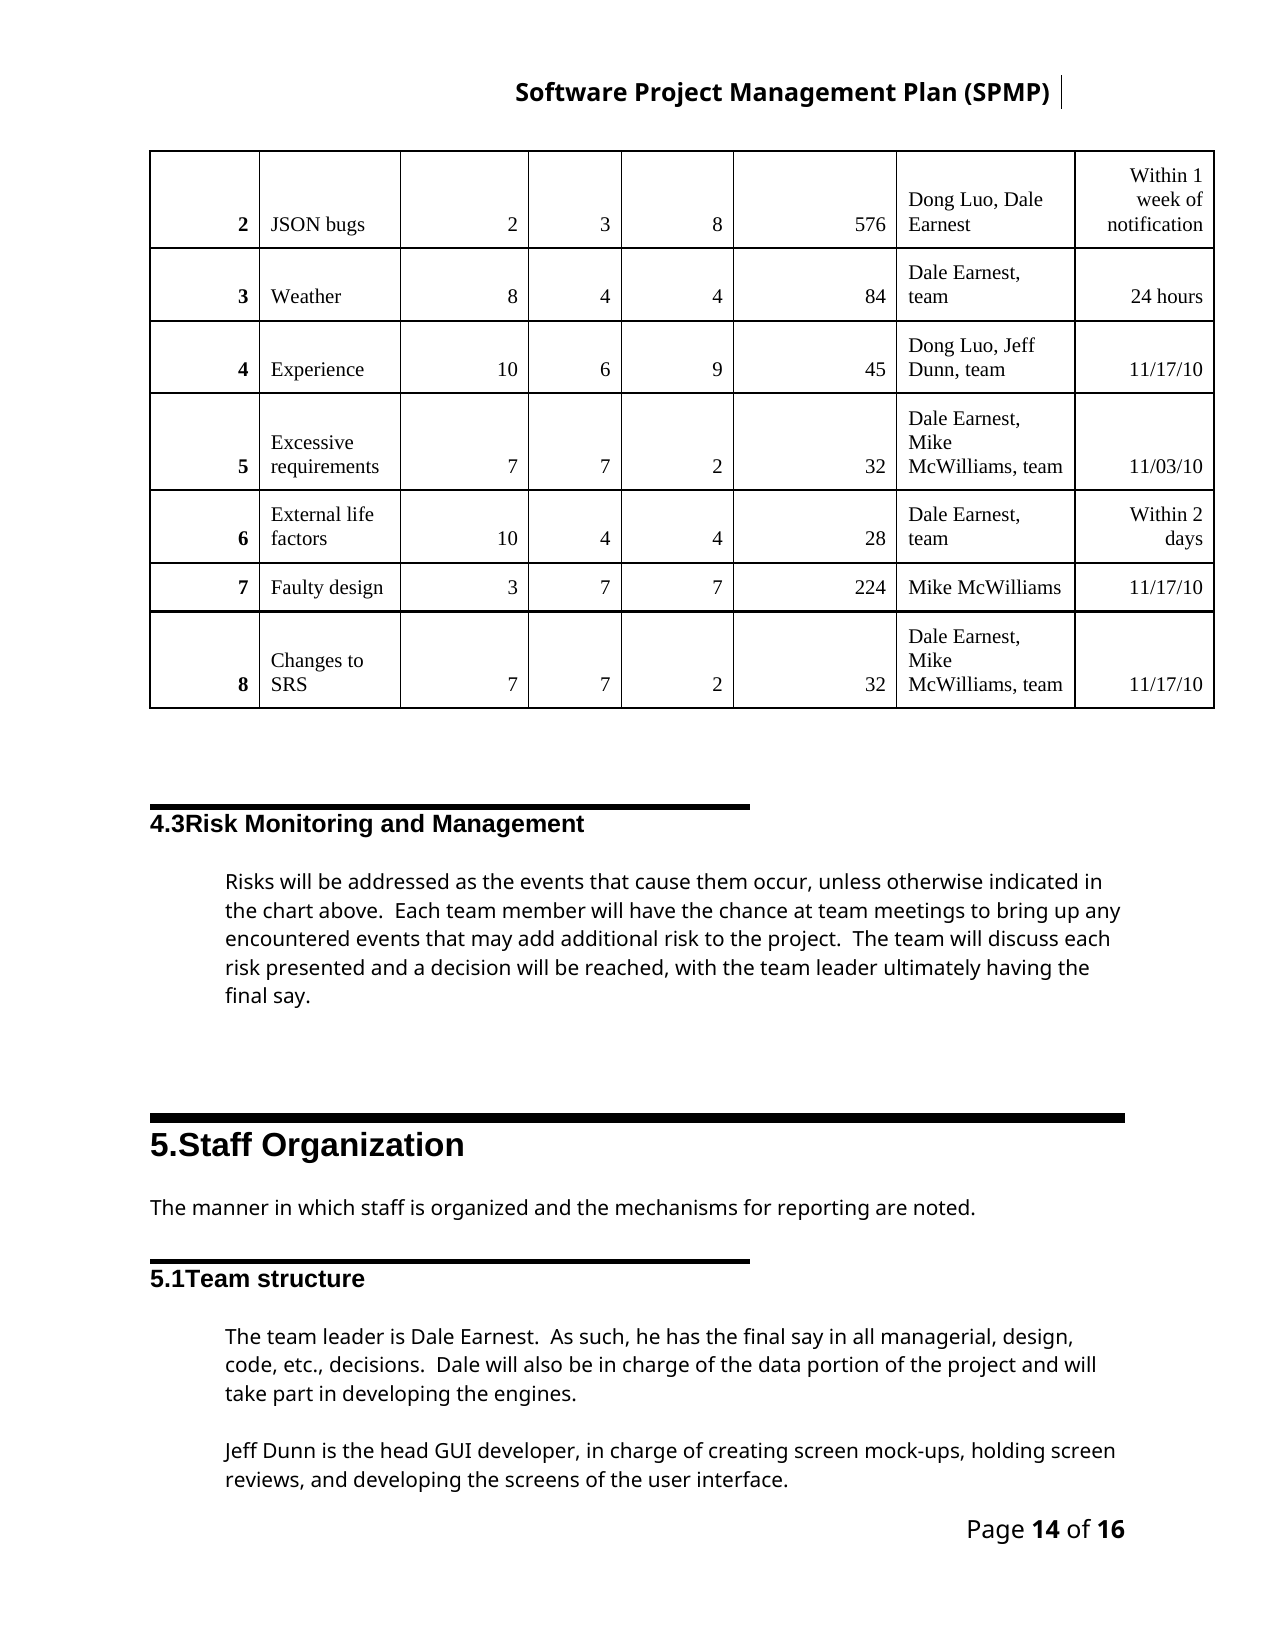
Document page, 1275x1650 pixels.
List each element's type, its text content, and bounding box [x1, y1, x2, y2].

table_cell 2 [151, 152, 259, 247]
table_cell Dale Earnest, Mike McWilliams, team [897, 394, 1074, 489]
table_cell 3 [529, 152, 621, 247]
table_cell Dale Earnest, team [897, 249, 1074, 319]
table_cell Excessive requirements [260, 394, 400, 489]
table_cell 7 [401, 613, 528, 707]
table_cell JSON bugs [260, 152, 400, 247]
table_cell 10 [401, 322, 528, 392]
table_cell Faulty design [260, 564, 400, 610]
table_cell 45 [734, 322, 896, 392]
table_cell 5 [151, 394, 259, 489]
table_cell 6 [151, 491, 259, 562]
table_cell 3 [401, 564, 528, 610]
table_cell Mike McWilliams [897, 564, 1074, 610]
table_cell 7 [529, 394, 621, 489]
table_cell 2 [622, 394, 733, 489]
table_cell 8 [401, 249, 528, 319]
table_cell 4 [529, 249, 621, 319]
subtitle Staff Organization [150, 1123, 1125, 1164]
table_cell 32 [734, 394, 896, 489]
table_cell 576 [734, 152, 896, 247]
table_cell 2 [401, 152, 528, 247]
table_cell 24 hours [1076, 249, 1213, 319]
table_cell 8 [151, 613, 259, 707]
table_cell Dale Earnest, team [897, 491, 1074, 562]
table_cell 6 [529, 322, 621, 392]
table_cell 4 [151, 322, 259, 392]
table_cell 224 [734, 564, 896, 610]
table_cell Within 2 days [1076, 491, 1213, 562]
table_cell 32 [734, 613, 896, 707]
table_cell 11/17/10 [1076, 613, 1213, 707]
subtitle Risk Monitoring and Management [150, 810, 750, 838]
table_cell Dong Luo, Dale Earnest [897, 152, 1074, 247]
table_cell Within 1 week of notification [1076, 152, 1213, 247]
table_cell 11/17/10 [1076, 322, 1213, 392]
table_cell Dong Luo, Jeff Dunn, team [897, 322, 1074, 392]
table_cell 7 [622, 564, 733, 610]
table_cell 84 [734, 249, 896, 319]
subtitle Team structure [150, 1264, 750, 1293]
text The manner in which staff is organized and the mechanisms for reporting are noted. [150, 1193, 1125, 1221]
table_cell Dale Earnest, Mike McWilliams, team [897, 613, 1074, 707]
text The team leader is Dale Earnest. As such, he has the final say in all managerial, design, code, etc., decisions. Dale will also be in charge of the data portion of the project and will take part in developing the engines. [225, 1322, 1125, 1407]
table_cell 4 [529, 491, 621, 562]
text Jeff Dunn is the head GUI developer, in charge of creating screen mock-ups, holding screen reviews, and developing the screens of the user interface. [225, 1436, 1125, 1493]
table_cell 11/17/10 [1076, 564, 1213, 610]
table_cell 4 [622, 249, 733, 319]
table_cell 7 [401, 394, 528, 489]
table_cell 28 [734, 491, 896, 562]
table_cell 7 [529, 564, 621, 610]
table_cell Experience [260, 322, 400, 392]
table_cell 3 [151, 249, 259, 319]
table_cell 9 [622, 322, 733, 392]
table_cell External life factors [260, 491, 400, 562]
table_cell Changes to SRS [260, 613, 400, 707]
table_cell 7 [529, 613, 621, 707]
table_cell 4 [622, 491, 733, 562]
table_cell 8 [622, 152, 733, 247]
table_cell Weather [260, 249, 400, 319]
text Risks will be addressed as the events that cause them occur, unless otherwise indicated in the chart above. Each team member will have the chance at team meetings to bring up any encountered events that may add additional risk to the project. The team will discuss each risk presented and a decision will be reached, with the team leader ultimately having the final say. [225, 867, 1125, 1009]
table_cell 11/03/10 [1076, 394, 1213, 489]
table_cell 7 [151, 564, 259, 610]
table_cell 2 [622, 613, 733, 707]
table_cell 10 [401, 491, 528, 562]
